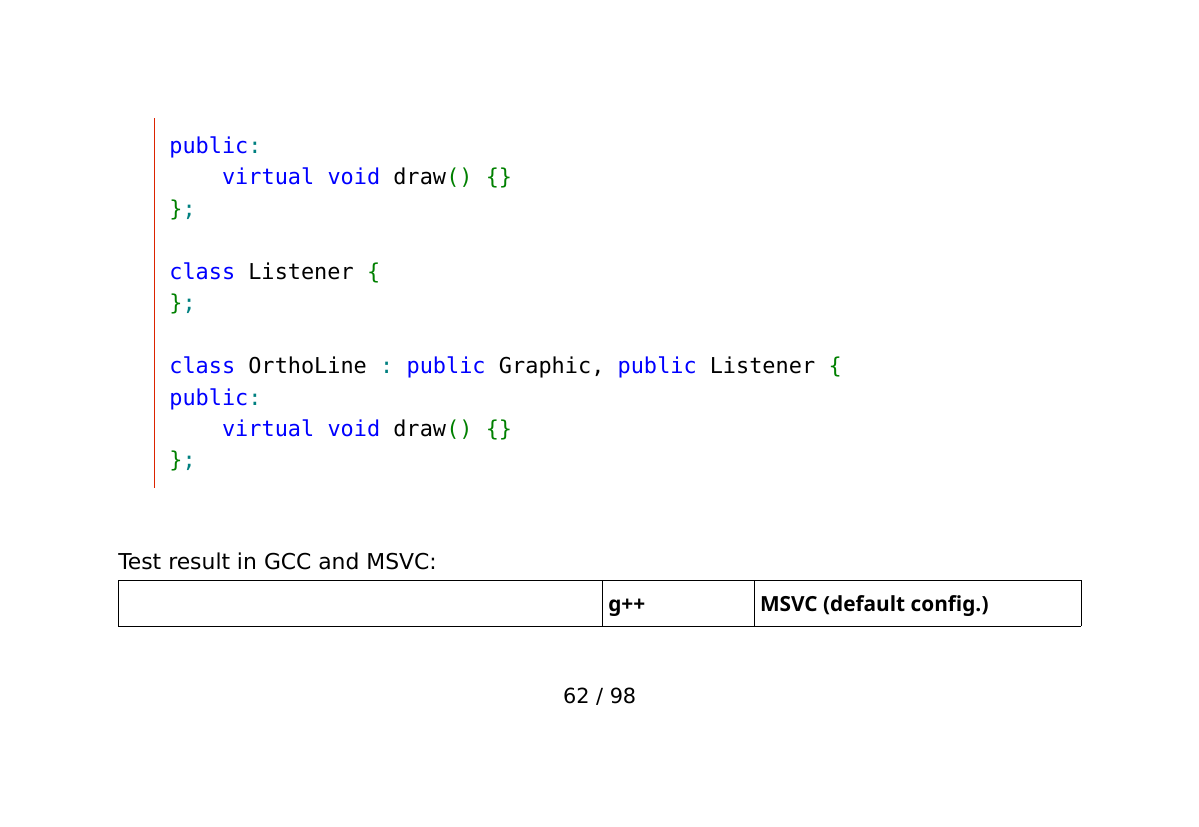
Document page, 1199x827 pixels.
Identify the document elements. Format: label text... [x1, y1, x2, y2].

table_header [119, 581, 602, 626]
text class Listener { [155, 244, 1081, 275]
text public: [155, 118, 1081, 149]
table_header g++ [603, 581, 754, 626]
text class OrthoLine : public Graphic, public Listener { [155, 338, 1081, 370]
text Test result in GCC and MSVC: [118, 549, 1081, 574]
text }; [155, 433, 1081, 488]
text }; [155, 181, 1081, 221]
text virtual void draw() {} [155, 149, 1081, 181]
text }; [155, 275, 1081, 316]
table_header MSVC (default config.) [755, 581, 1081, 626]
text virtual void draw() {} [155, 401, 1081, 433]
text public: [155, 370, 1081, 401]
